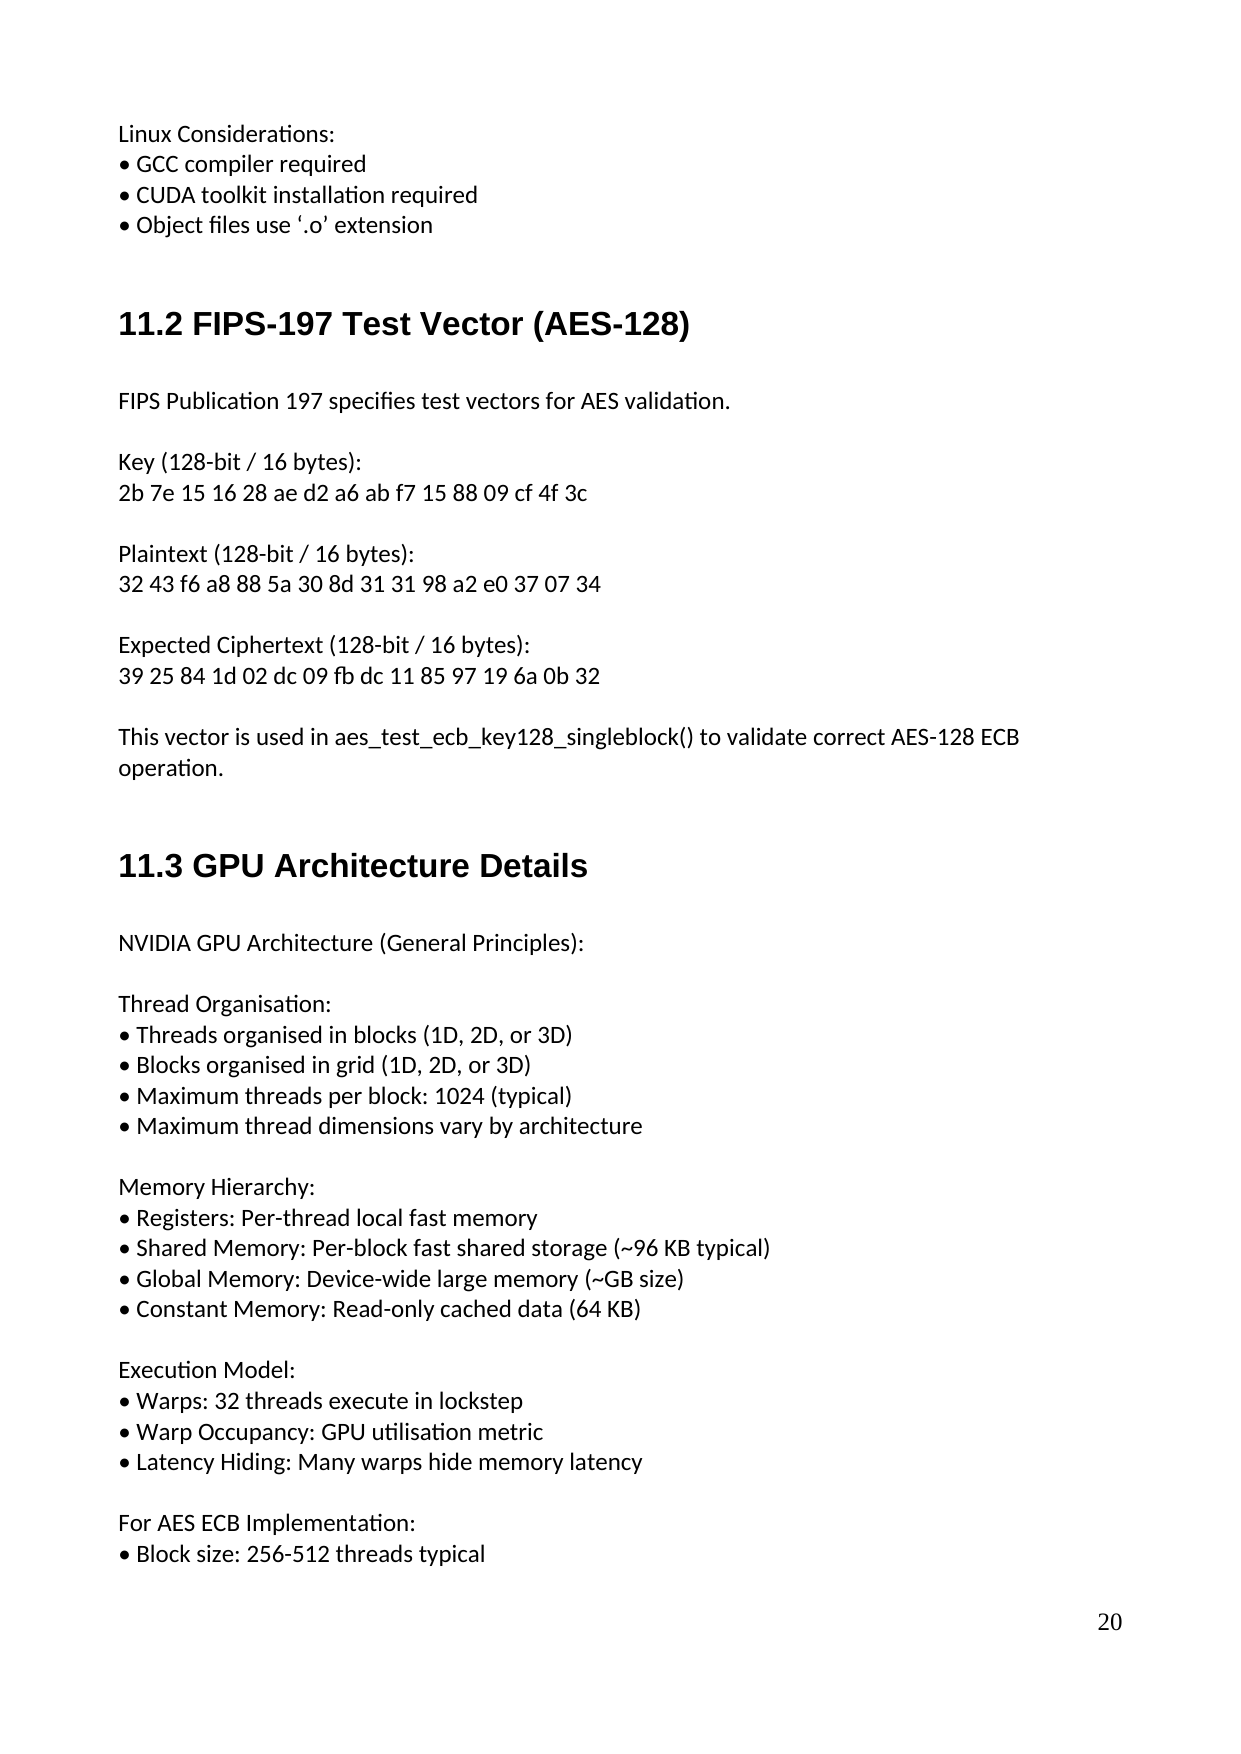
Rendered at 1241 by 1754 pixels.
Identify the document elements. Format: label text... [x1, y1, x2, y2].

text NVIDIA GPU Architecture (General Principles): Thread Organisation: • Threads organised in blocks (1D, 2D, or 3D) • Blocks organised in grid (1D, 2D, or 3D) • Maximum threads per block: 1024 (typical) • Maximum thread dimensions vary by architecture Memory Hierarchy: • Registers: Per-thread local fast memory • Shared Memory: Per-block fast shared storage (~96 KB typical) • Global Memory: Device-wide large memory (~GB size) • Constant Memory: Read-only cached data (64 KB) Execution Model: • Warps: 32 threads execute in lockstep • Warp Occupancy: GPU utilisation metric • Latency Hiding: Many warps hide memory latency For AES ECB Implementation: • Block size: 256-512 threads typical [118, 897, 1122, 1568]
text Linux Considerations: • GCC compiler required • CUDA toolkit installation required • Object files use ‘.o’ extension [118, 118, 1122, 271]
subtitle 11.2 FIPS-197 Test Vector (AES-128) [118, 304, 1122, 342]
text FIPS Publication 197 specifies test vectors for AES validation. Key (128-bit / 16 bytes): 2b 7e 15 16 28 ae d2 a6 ab f7 15 88 09 cf 4f 3c Plaintext (128-bit / 16 bytes): 32 43 f6 a8 88 5a 30 8d 31 31 98 a2 e0 37 07 34 Expected Ciphertext (128-bit / 16 bytes): 39 25 84 1d 02 dc 09 fb dc 11 85 97 19 6a 0b 32 This vector is used in aes_test_ecb_key128_singleblock() to validate correct AES-128 ECB operation. [118, 355, 1122, 813]
subtitle 11.3 GPU Architecture Details [118, 846, 1122, 884]
